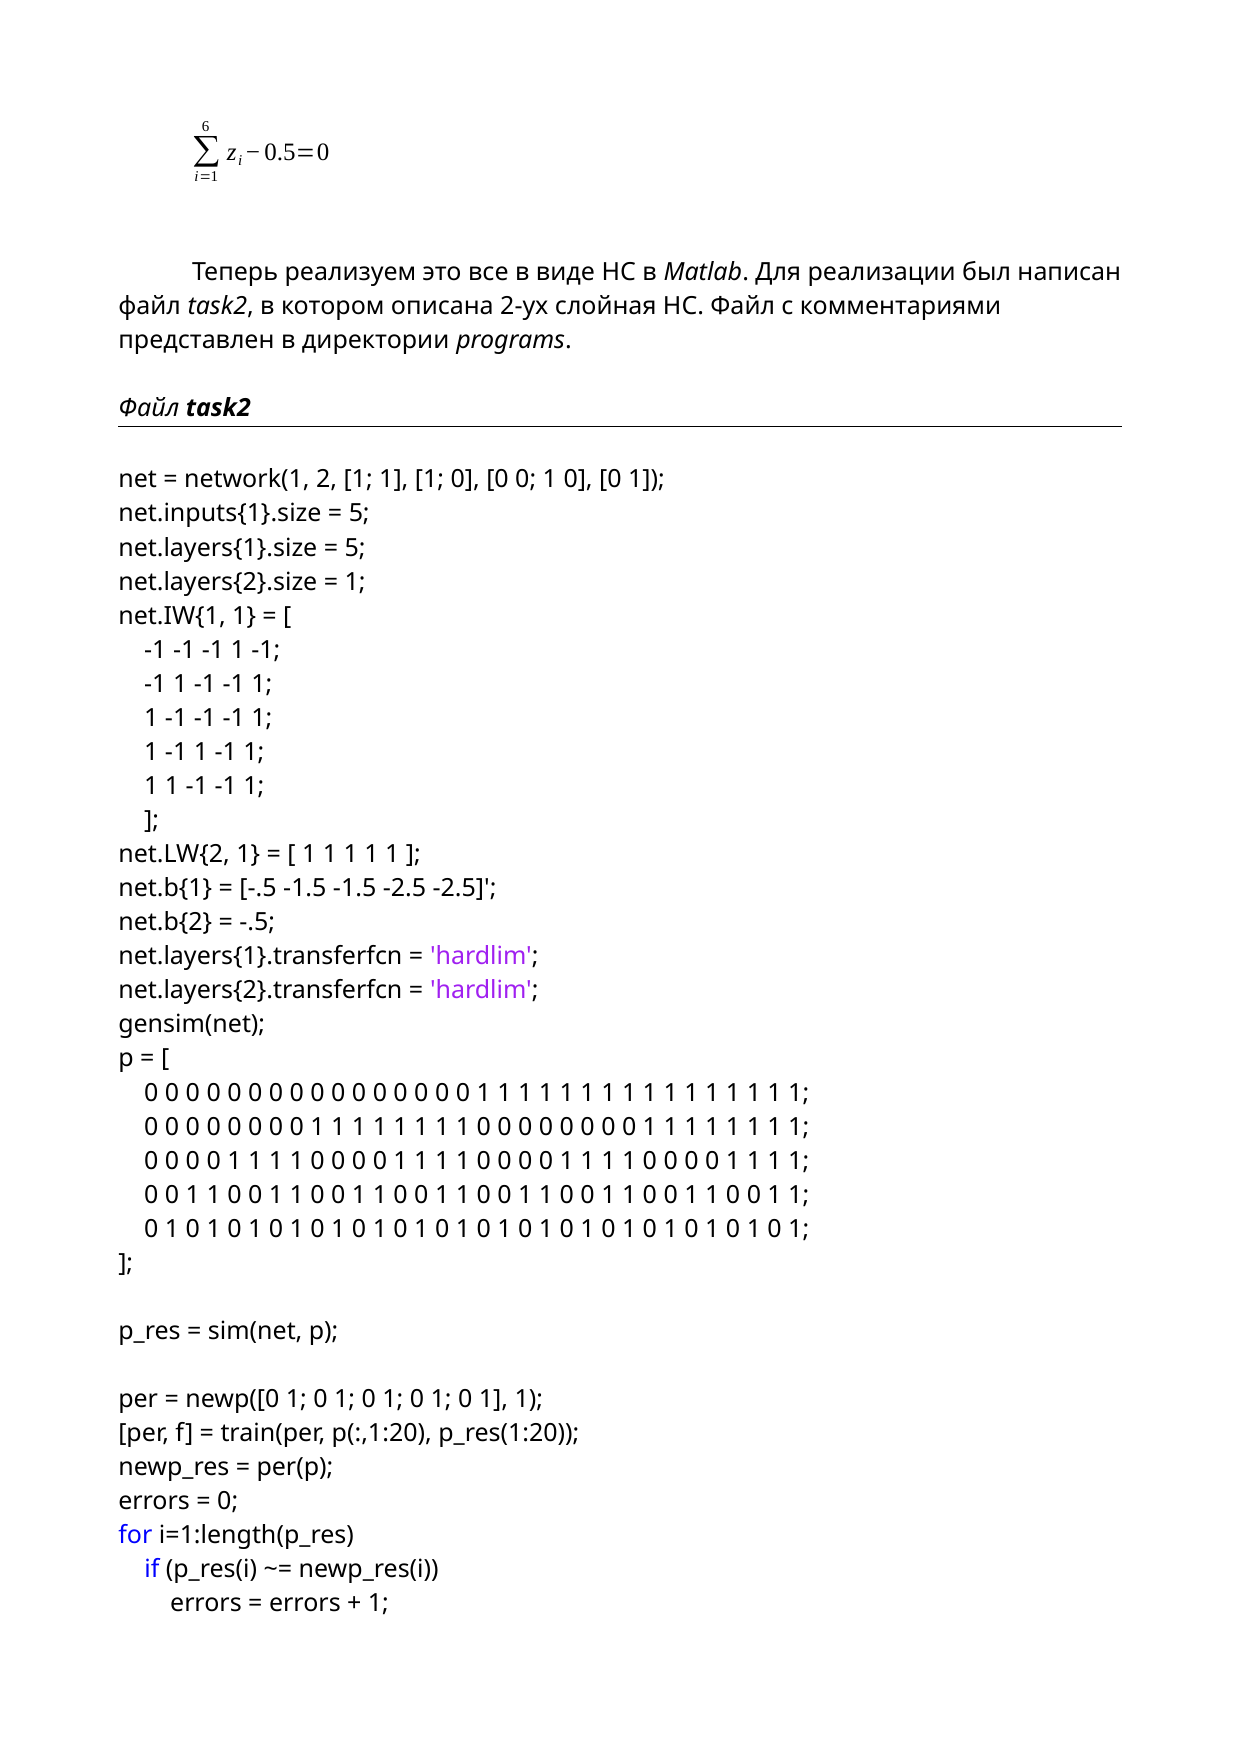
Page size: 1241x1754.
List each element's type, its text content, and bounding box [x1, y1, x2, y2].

text errors = 0; [118, 1483, 1122, 1517]
text net.layers{2}.size = 1; [118, 563, 1122, 597]
text errors = errors + 1; [118, 1585, 1122, 1619]
text 0 0 0 0 1 1 1 1 0 0 0 0 1 1 1 1 0 0 0 0 1 1 1 1 0 0 0 0 1 1 1 1; [118, 1142, 1122, 1176]
text net.layers{2}.transferfcn = 'hardlim'; [118, 972, 1122, 1006]
text net.IW{1, 1} = [ [118, 597, 1122, 631]
text 0 0 1 1 0 0 1 1 0 0 1 1 0 0 1 1 0 0 1 1 0 0 1 1 0 0 1 1 0 0 1 1; [118, 1176, 1122, 1210]
text per = newp([0 1; 0 1; 0 1; 0 1; 0 1], 1); [118, 1381, 1122, 1415]
text 1 1 -1 -1 1; [118, 768, 1122, 802]
text 0 0 0 0 0 0 0 0 1 1 1 1 1 1 1 1 0 0 0 0 0 0 0 0 1 1 1 1 1 1 1 1; [118, 1108, 1122, 1142]
text newp_res = per(p); [118, 1449, 1122, 1483]
text net.layers{1}.size = 5; [118, 529, 1122, 563]
text p_res = sim(net, p); [118, 1313, 1122, 1347]
text 1 -1 -1 -1 1; [118, 699, 1122, 733]
text gensim(net); [118, 1006, 1122, 1040]
text net.LW{2, 1} = [ 1 1 1 1 1 ]; [118, 836, 1122, 870]
text net.b{2} = -.5; [118, 904, 1122, 938]
text Теперь реализуем это все в виде НС в Matlab. Для реализации был написан файл task2, в котором описана 2-ух слойная НС. Файл с комментариями представлен в директории programs. [118, 253, 1122, 356]
text net.inputs{1}.size = 5; [118, 495, 1122, 529]
text -1 -1 -1 1 -1; [118, 631, 1122, 665]
text 1 -1 1 -1 1; [118, 733, 1122, 768]
text net = network(1, 2, [1; 1], [1; 0], [0 0; 1 0], [0 1]); [118, 461, 1122, 495]
text p = [ [118, 1040, 1122, 1074]
text ]; [118, 802, 1122, 836]
text if (p_res(i) ~= newp_res(i)) [118, 1551, 1122, 1585]
text for i=1:length(p_res) [118, 1517, 1122, 1551]
text Файл task2 [118, 390, 1122, 426]
text net.b{1} = [-.5 -1.5 -1.5 -2.5 -2.5]'; [118, 870, 1122, 904]
text 0 0 0 0 0 0 0 0 0 0 0 0 0 0 0 0 1 1 1 1 1 1 1 1 1 1 1 1 1 1 1 1; [118, 1074, 1122, 1108]
text -1 1 -1 -1 1; [118, 665, 1122, 699]
text 0 1 0 1 0 1 0 1 0 1 0 1 0 1 0 1 0 1 0 1 0 1 0 1 0 1 0 1 0 1 0 1; [118, 1210, 1122, 1244]
text ]; [118, 1244, 1122, 1278]
text net.layers{1}.transferfcn = 'hardlim'; [118, 938, 1122, 972]
text [per, f] = train(per, p(:,1:20), p_res(1:20)); [118, 1415, 1122, 1449]
